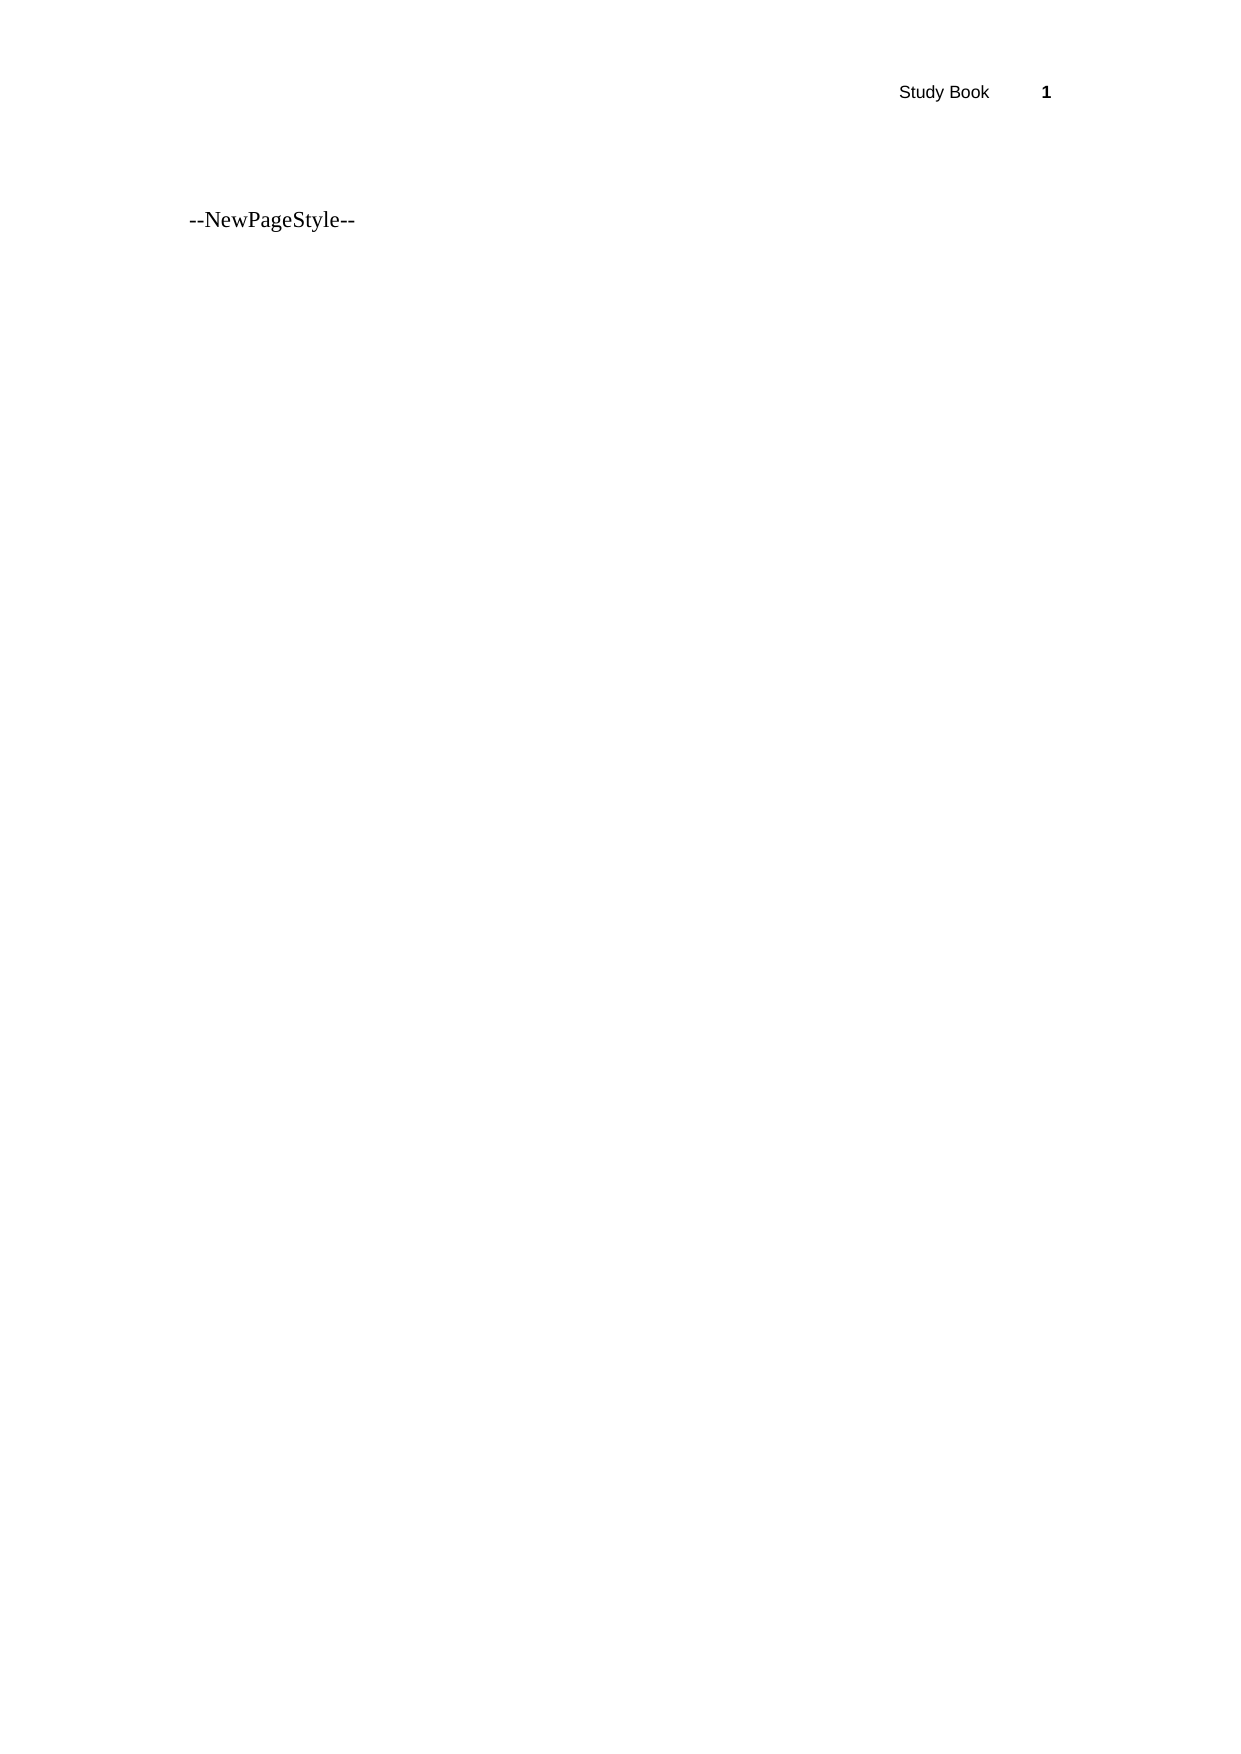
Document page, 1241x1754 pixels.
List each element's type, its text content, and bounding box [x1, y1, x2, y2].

text --NewPageStyle-- [189, 207, 1051, 232]
